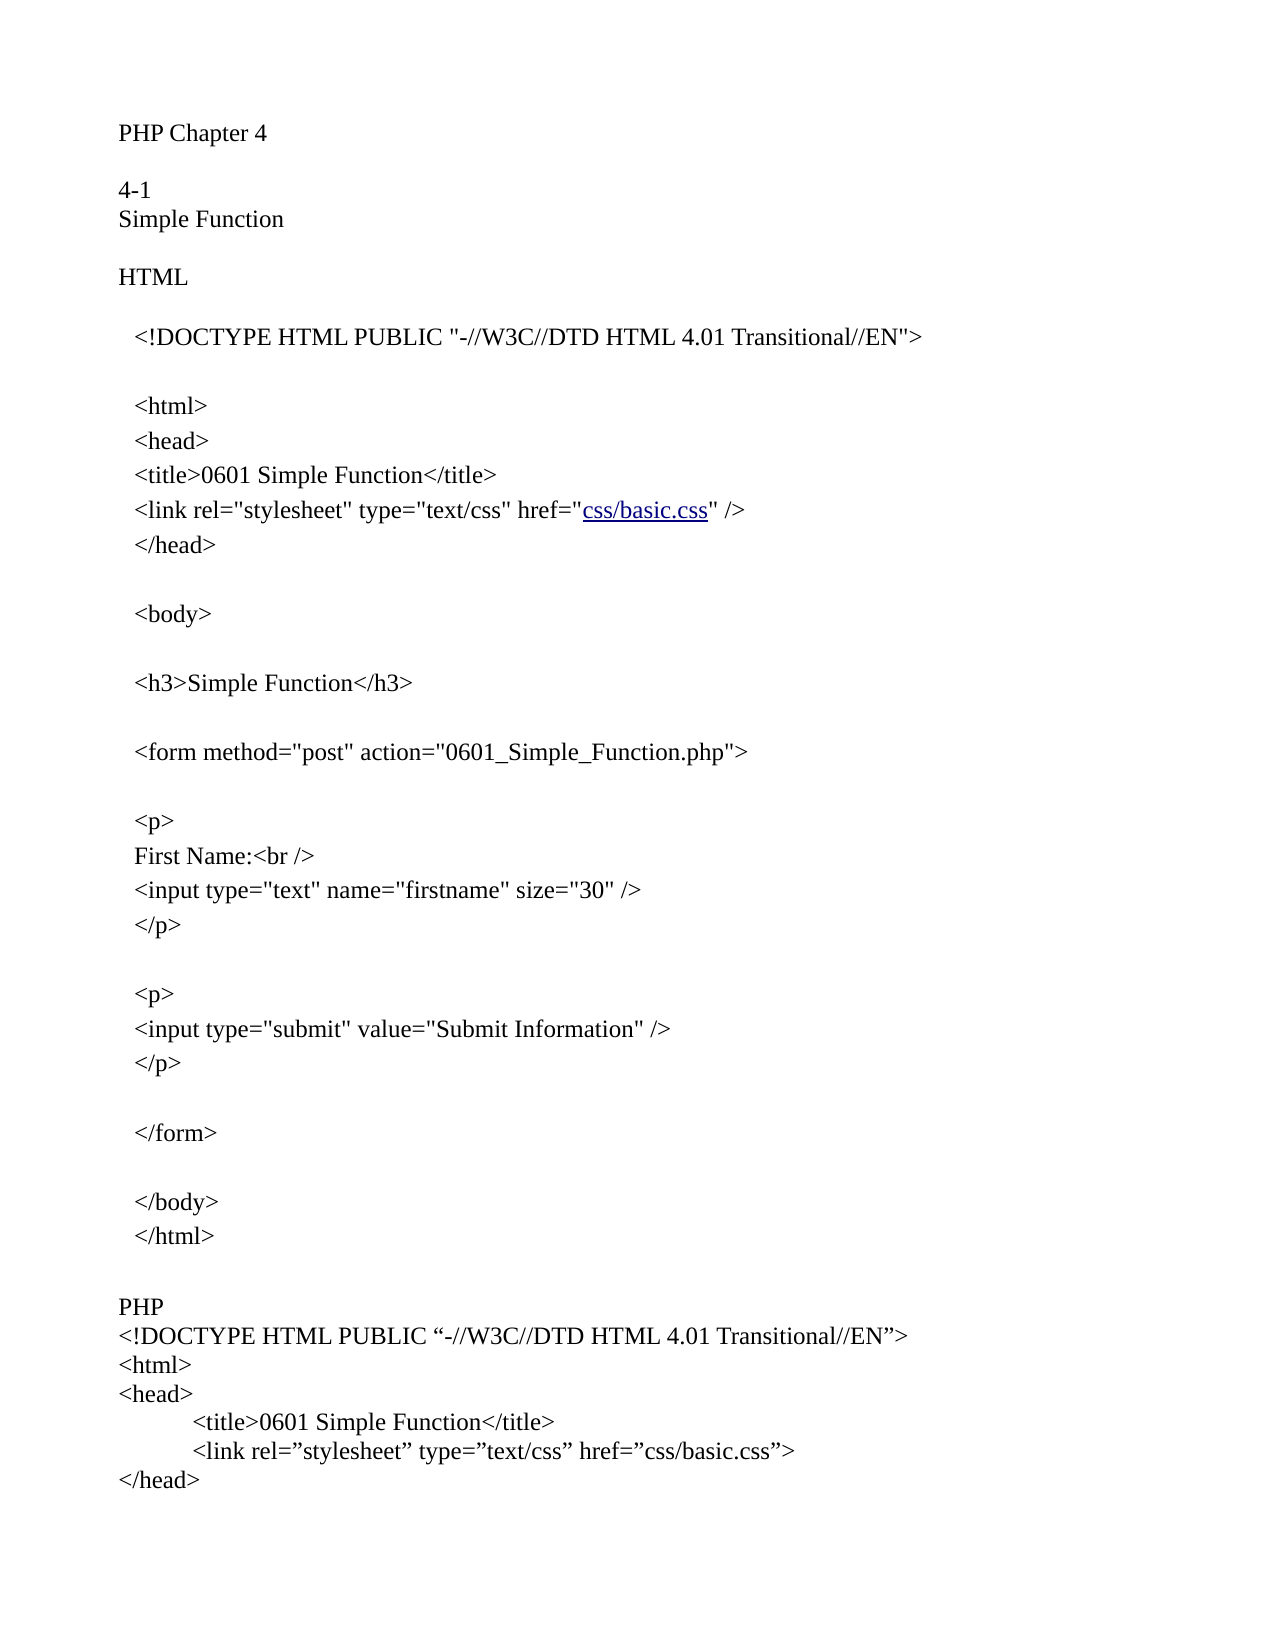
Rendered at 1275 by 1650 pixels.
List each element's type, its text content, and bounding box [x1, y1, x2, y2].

table_cell [118, 527, 131, 561]
table_cell <input type="submit" value="Submit Information" /> [131, 1011, 928, 1046]
table_cell [118, 1080, 131, 1115]
table_cell </html> [131, 1219, 928, 1253]
table_cell <input type="text" name="firstname" size="30" /> [131, 873, 928, 907]
text PHP [118, 1292, 1157, 1321]
table_cell [118, 769, 131, 803]
text 4-1 [118, 176, 1157, 204]
table_cell </head> [131, 527, 928, 561]
table_cell [118, 1253, 131, 1264]
table_cell [118, 1219, 131, 1253]
table_cell </form> [131, 1115, 928, 1149]
text Simple Function [118, 204, 1157, 233]
text <link rel=”stylesheet” type=”text/css” href=”css/basic.css”> [118, 1436, 1157, 1465]
table_cell <link rel="stylesheet" type="text/css" href="css/basic.css" /> [131, 492, 928, 527]
table_cell </p> [131, 907, 928, 942]
text <title>0601 Simple Function</title> [118, 1407, 1157, 1436]
table_cell [118, 1184, 131, 1218]
table_cell [131, 1080, 928, 1115]
table_cell [131, 1253, 928, 1264]
table_cell <body> [131, 596, 928, 631]
table_cell First Name:<br /> [131, 838, 928, 873]
table_cell [118, 907, 131, 942]
table_cell <html> [131, 389, 928, 423]
table_cell [131, 700, 928, 734]
table_cell [118, 976, 131, 1011]
table_cell </p> [131, 1046, 928, 1080]
table_cell </body> [131, 1184, 928, 1218]
text <html> [118, 1350, 1157, 1379]
table_cell [118, 458, 131, 492]
table_cell [131, 769, 928, 803]
table_cell [118, 1115, 131, 1149]
table_cell [131, 1149, 928, 1184]
text </head> [118, 1465, 1157, 1494]
table_cell <title>0601 Simple Function</title> [131, 458, 928, 492]
table_cell [131, 942, 928, 976]
table_cell [118, 665, 131, 700]
table_cell <h3>Simple Function</h3> [131, 665, 928, 700]
table_cell [118, 631, 131, 665]
table_cell [118, 561, 131, 596]
table_header [118, 319, 131, 354]
table_cell <form method="post" action="0601_Simple_Function.php"> [131, 734, 928, 769]
table_cell [118, 492, 131, 527]
table_cell [118, 389, 131, 423]
table_cell [131, 354, 928, 388]
table_cell [118, 700, 131, 734]
table_cell [131, 631, 928, 665]
table_cell [118, 1149, 131, 1184]
table_cell [118, 804, 131, 838]
table_cell <p> [131, 976, 928, 1011]
text HTML [118, 262, 1157, 291]
table_cell [118, 423, 131, 458]
table_cell [118, 1011, 131, 1046]
table_cell [118, 942, 131, 976]
table_cell [118, 838, 131, 873]
text <!DOCTYPE HTML PUBLIC “-//W3C//DTD HTML 4.01 Transitional//EN”> [118, 1321, 1157, 1350]
table_cell [118, 1046, 131, 1080]
table_cell [118, 734, 131, 769]
table_cell <head> [131, 423, 928, 458]
table_cell <p> [131, 804, 928, 838]
table_cell [118, 873, 131, 907]
table_cell [131, 561, 928, 596]
text PHP Chapter 4 [118, 118, 1157, 147]
text <head> [118, 1379, 1157, 1407]
table_header <!DOCTYPE HTML PUBLIC "-//W3C//DTD HTML 4.01 Transitional//EN"> [131, 319, 928, 354]
table_cell [118, 596, 131, 631]
table_cell [118, 354, 131, 388]
